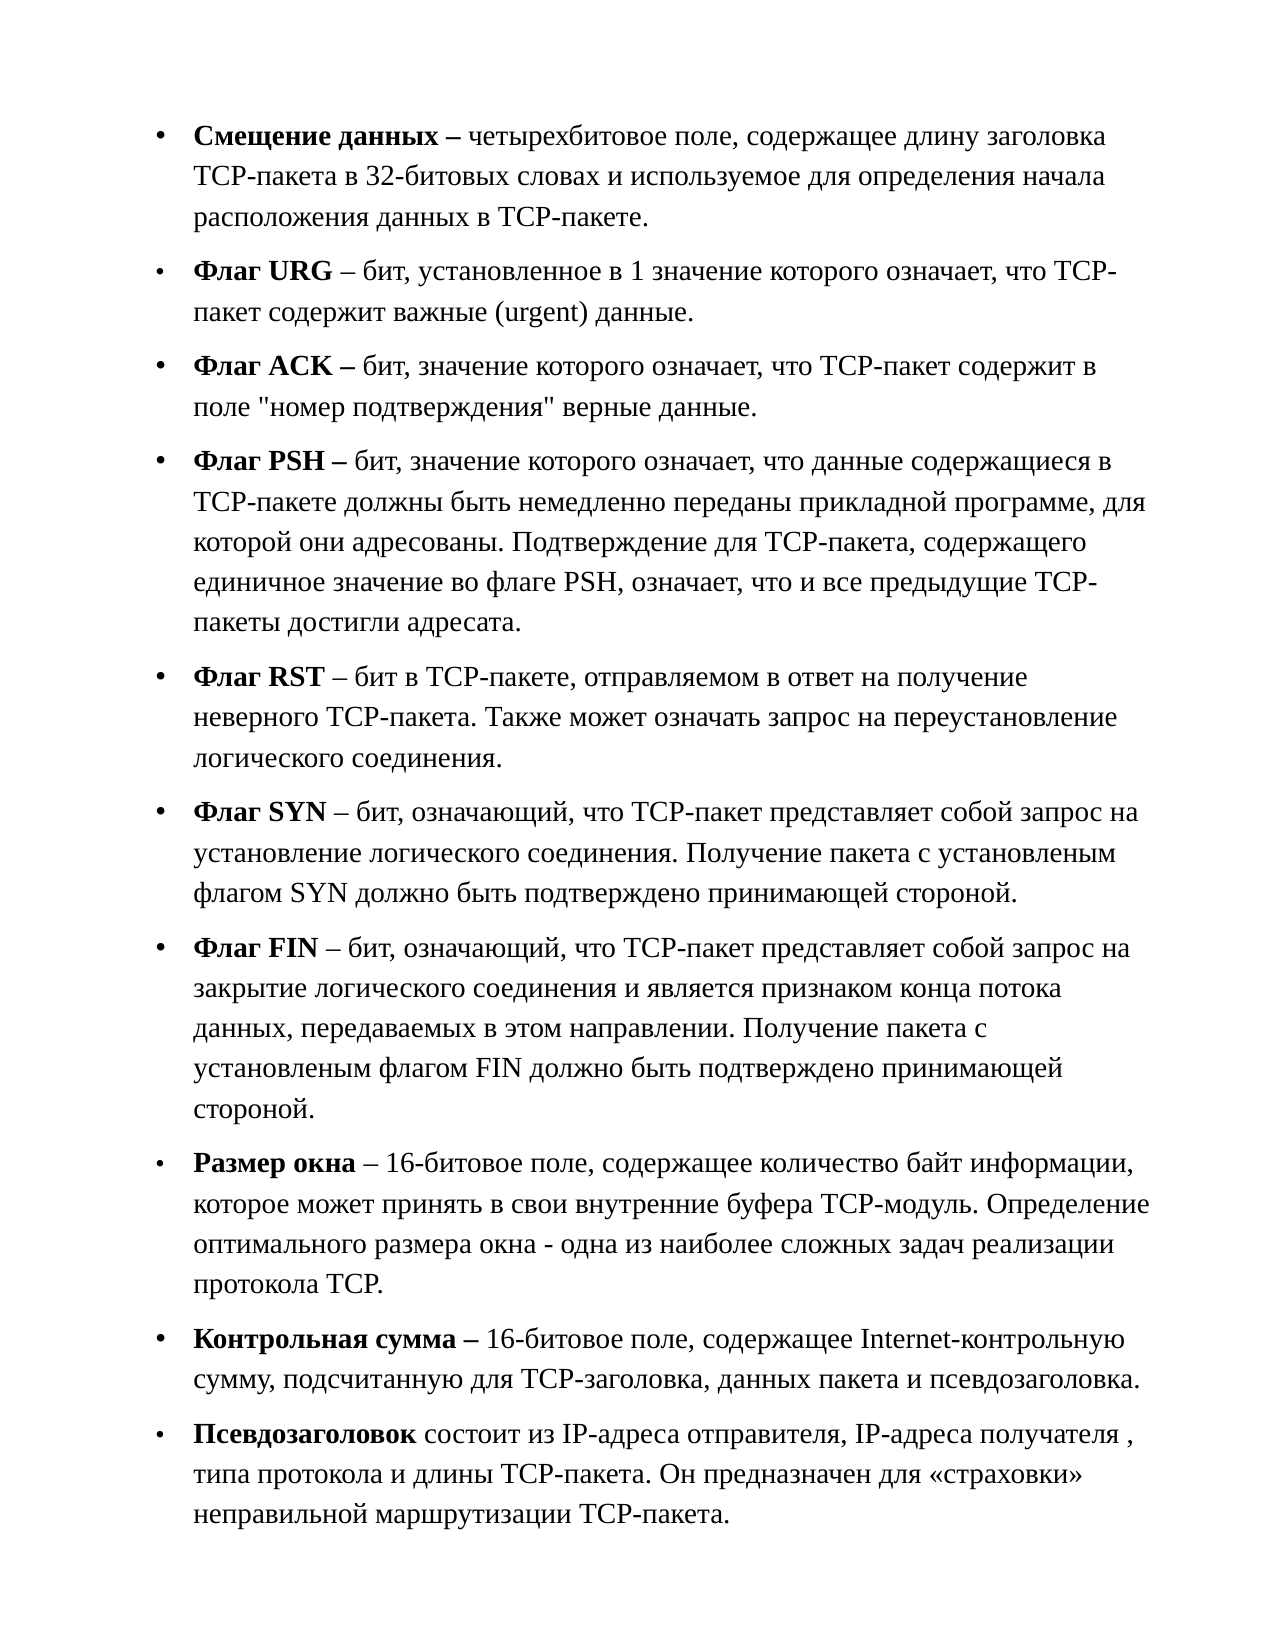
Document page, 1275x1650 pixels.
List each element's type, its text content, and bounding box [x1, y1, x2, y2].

list Флаг SYN – бит, означающий, что TCP-пакет представляет собой запрос на установление логического соединения. Получение пакета с установленым флагом SYN должно быть подтверждено принимающей стороной. [156, 794, 1157, 909]
list Контрольная сумма – 16-битовое поле, содержащее Internet-контрольную сумму, подсчитанную для TCP-заголовка, данных пакета и псевдозаголовка. [156, 1321, 1157, 1395]
list Флаг PSH – бит, значение которого означает, что данные содержащиеся в TCP-пакете должны быть немедленно переданы прикладной программе, для которой они адресованы. Подтверждение для TCP-пакета, содержащего единичное значение во флаге PSH, означает, что и все предыдущие TCP-пакеты достигли адресата. [156, 443, 1157, 638]
list Флаг URG – бит, установленное в 1 значение которого означает, что TCP-пакет содержит важные (urgent) данные. [156, 253, 1157, 327]
list Флаг FIN – бит, означающий, что TCP-пакет представляет собой запрос на закрытие логического соединения и является признаком конца потока данных, передаваемых в этом направлении. Получение пакета с установленым флагом FIN должно быть подтверждено принимающей стороной. [156, 930, 1157, 1124]
list Псевдозаголовок состоит из IP-адреса отправителя, IP-адреса получателя , типа протокола и длины TCP-пакета. Он предназначен для «страховки» неправильной маршрутизации TCP-пакета. [156, 1416, 1157, 1530]
list Флаг RST – бит в TCP-пакете, отправляемом в ответ на получение неверного TCP-пакета. Также может означать запрос на переустановление логического соединения. [156, 659, 1157, 773]
list Размер окна – 16-битовое поле, содержащее количество байт информации, которое может принять в свои внутренние буфера TCP-модуль. Определение оптимального размера окна - одна из наиболее сложных задач реализации протокола TCP. [156, 1146, 1157, 1300]
list Флаг ACK – бит, значение которого означает, что TCP-пакет содержит в поле "номер подтверждения" верные данные. [156, 348, 1157, 422]
list Смещение данных – четырехбитовое поле, содержащее длину заголовка TCP-пакета в 32-битовых словах и используемое для определения начала расположения данных в TCP-пакете. [156, 118, 1157, 232]
